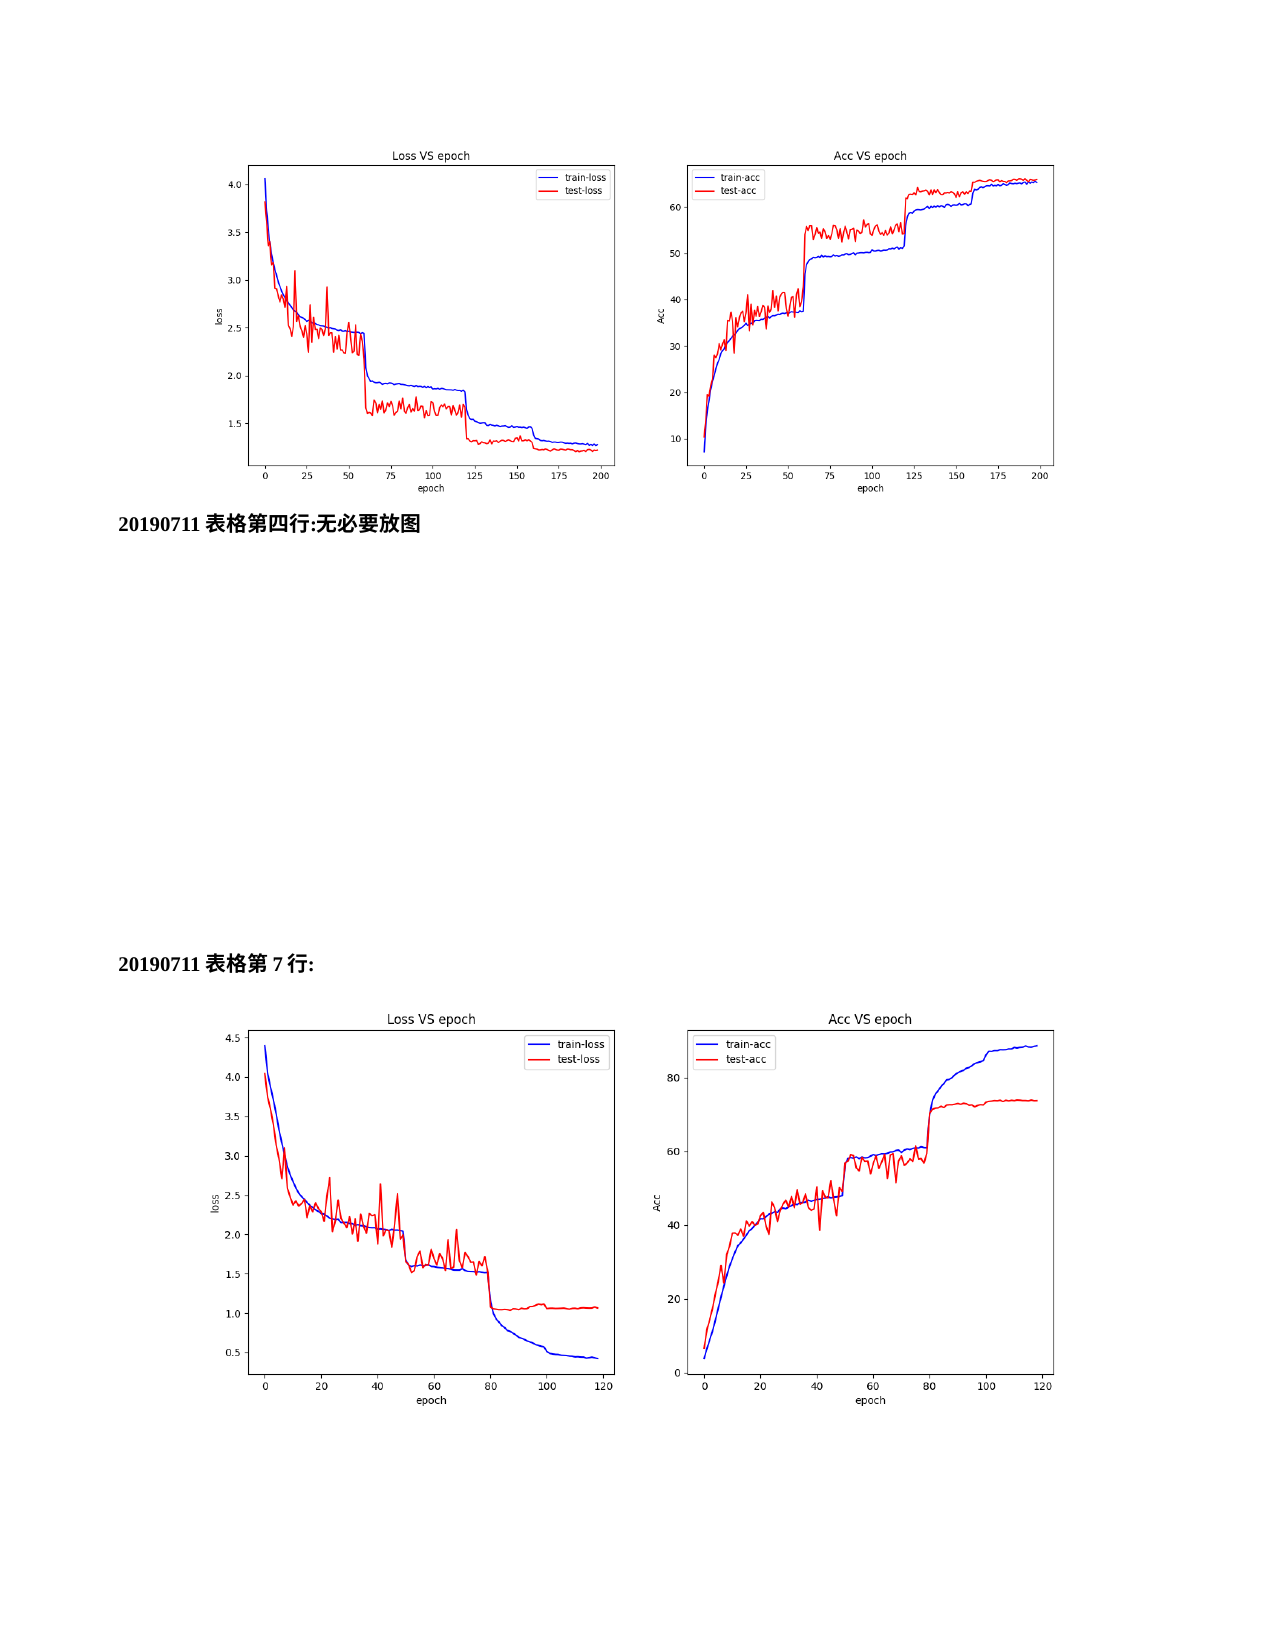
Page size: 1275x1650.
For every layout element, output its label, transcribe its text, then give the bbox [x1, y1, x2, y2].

picture [118, 977, 1157, 1423]
picture [118, 118, 1157, 508]
text 20190711 表格第7行: [118, 947, 1157, 977]
text 20190711 表格第四行:无必要放图 [118, 508, 1157, 538]
